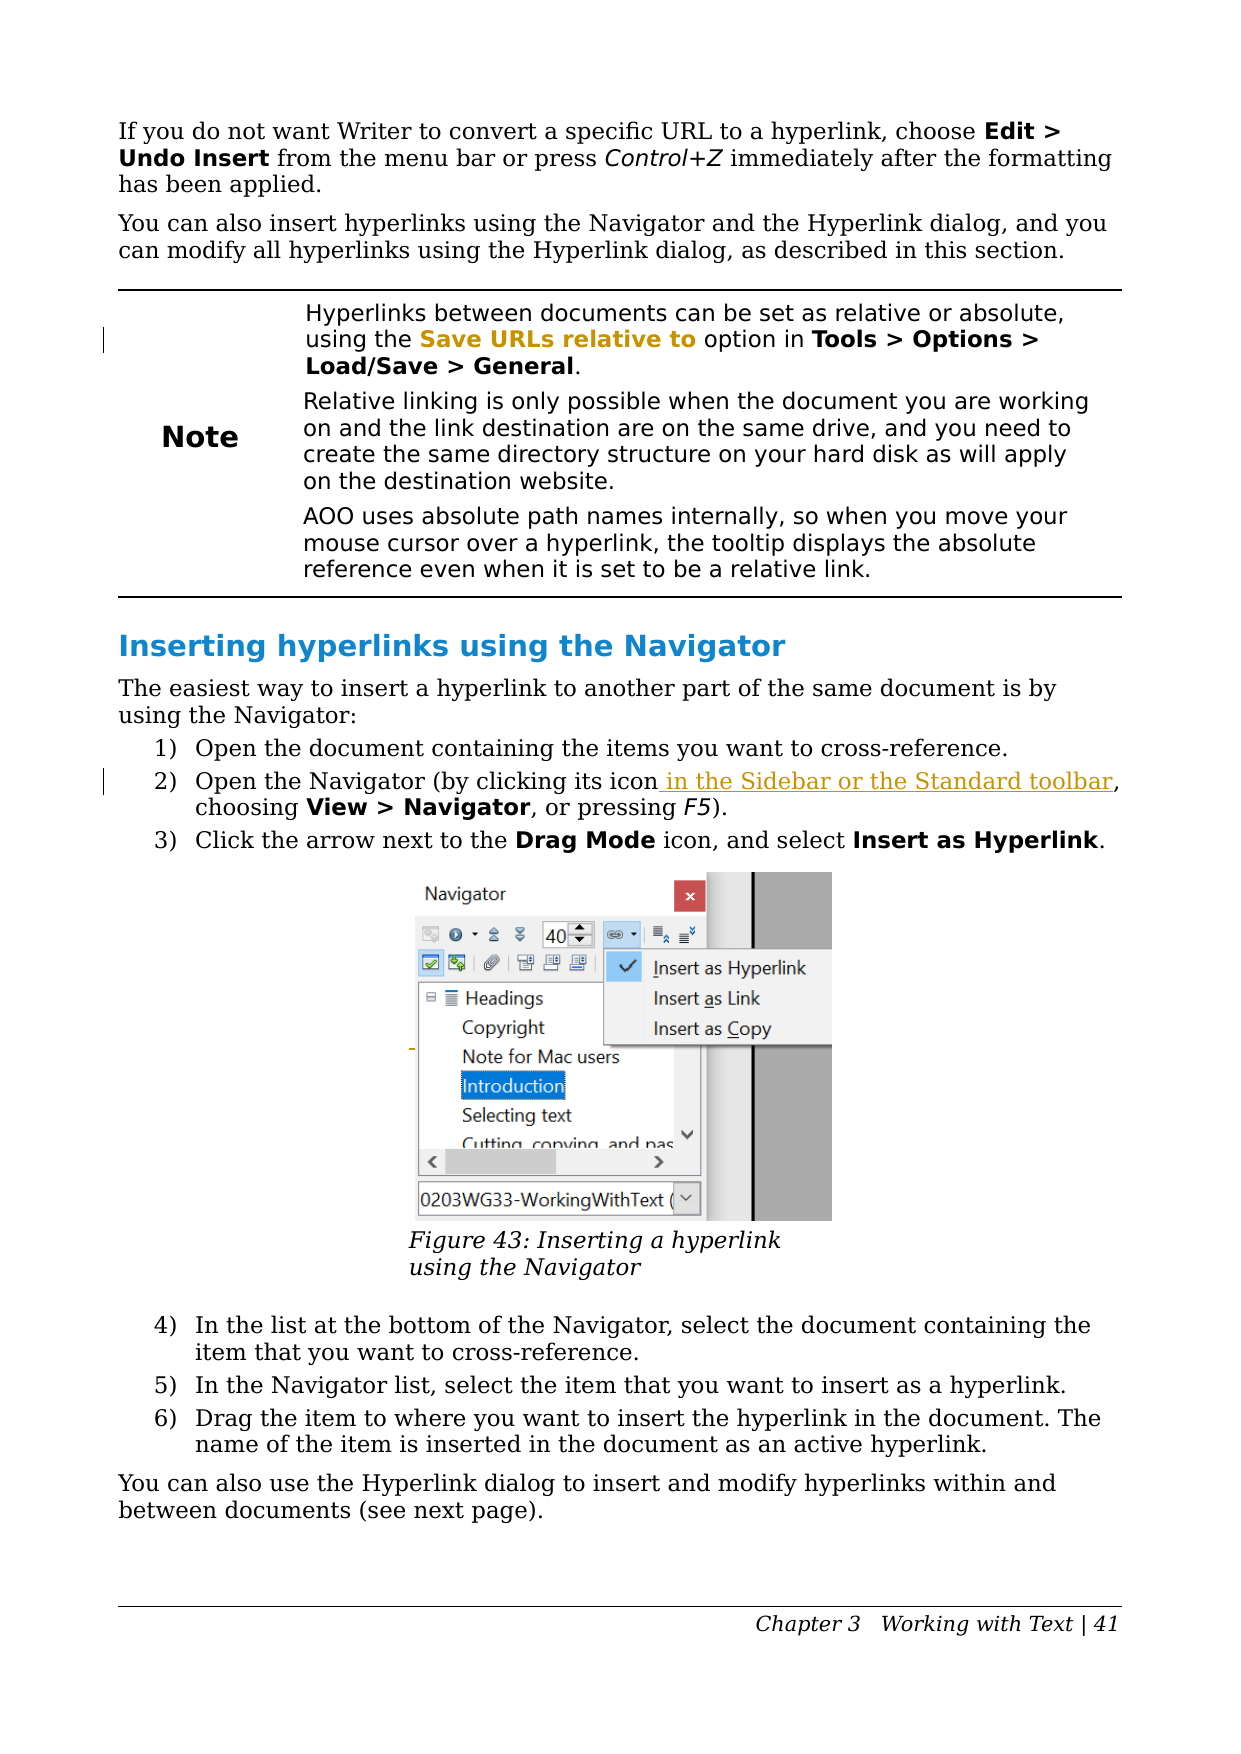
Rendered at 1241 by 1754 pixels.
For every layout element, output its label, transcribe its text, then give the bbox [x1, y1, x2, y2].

picture [415, 872, 832, 1221]
table_header Hyperlinks between documents can be set as relative or absolute, using the Save URLs relative to option in Tools > Options > Load/Save > General. Relative linking is only possible when the document you are working on and the link destination are on the same drive, and you need to create the same directory structure on your hard disk as will apply on the destination website. AOO uses absolute path names internally, so when you move your mouse cursor over a hyperlink, the tooltip displays the absolute reference even when it is set to be a relative link. [281, 291, 1122, 596]
list Drag the item to where you want to insert the hyperlink in the document. The name of the item is inserted in the document as an active hyperlink. [177, 1405, 1122, 1458]
text Figure 43: Inserting a hyperlink using the Navigator [409, 1227, 832, 1281]
list The easiest way to insert a hyperlink to another part of the same document is by using the Navigator: [118, 675, 1122, 728]
list Click the arrow next to the Drag Mode icon, and select Insert as Hyperlink. [177, 827, 1122, 854]
list Open the document containing the items you want to cross-reference. [177, 735, 1122, 762]
list Open the Navigator (by clicking its icon in the Sidebar or the Standard toolbar, choosing View > Navigator, or pressing F5). [177, 768, 1122, 821]
text You can also insert hyperlinks using the Navigator and the Hyperlink dialog, and you can modify all hyperlinks using the Hyperlink dialog, as described in this section. [118, 211, 1122, 264]
text You can also use the Hyperlink dialog to insert and modify hyperlinks within and between documents (see next page). [118, 1471, 1122, 1524]
list In the list at the bottom of the Navigator, select the document containing the item that you want to cross-reference. [177, 1312, 1122, 1366]
subtitle Inserting hyperlinks using the Navigator [118, 629, 1122, 663]
list In the Navigator list, select the item that you want to insert as a hyperlink. [177, 1372, 1122, 1398]
text If you do not want Writer to convert a specific URL to a hyperlink, choose Edit > Undo Insert from the menu bar or press Control+Z immediately after the formatting has been applied. [118, 118, 1122, 198]
table_header Note [118, 291, 281, 596]
